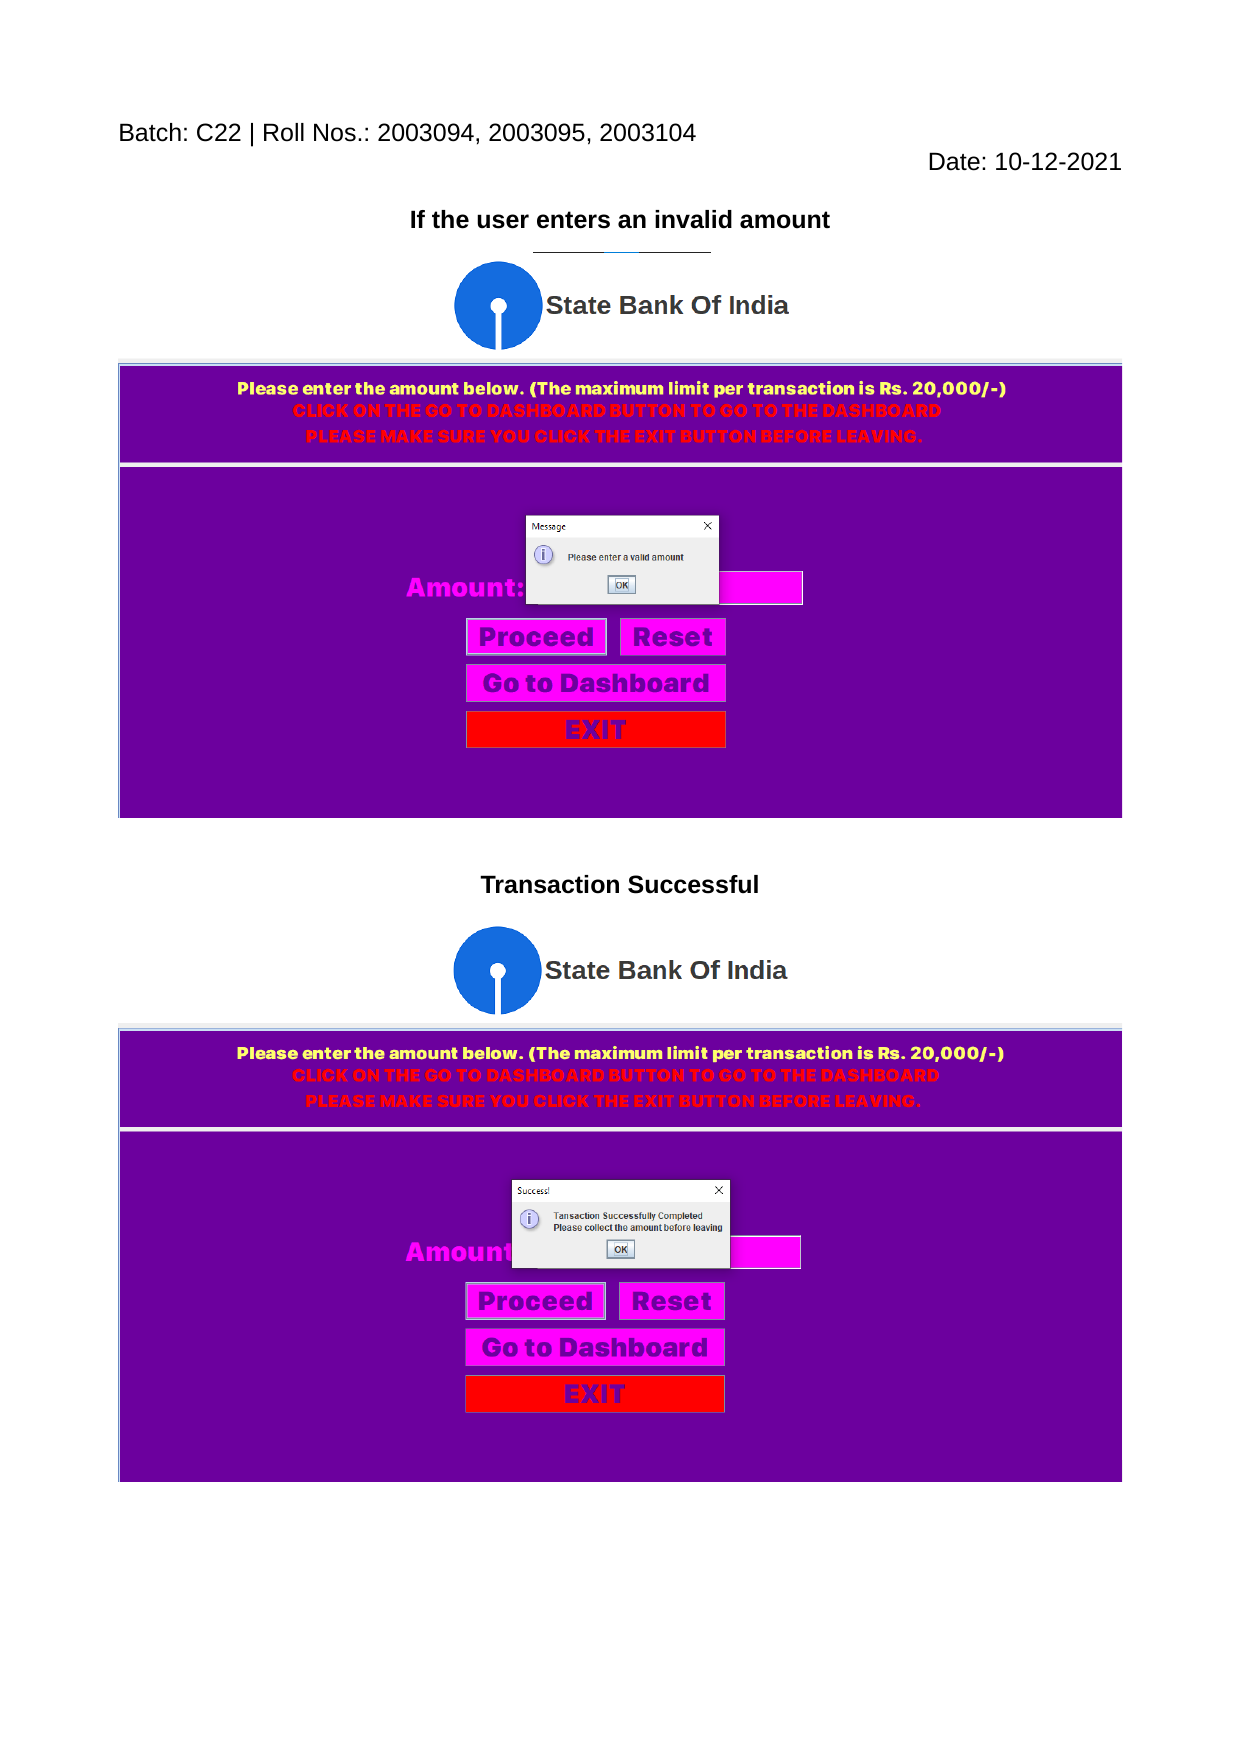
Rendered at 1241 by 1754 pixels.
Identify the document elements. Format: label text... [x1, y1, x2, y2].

text If the user enters an invalid amount [118, 205, 1122, 234]
picture [118, 917, 1123, 1482]
text Transaction Successful [118, 870, 1122, 898]
picture [118, 252, 1123, 818]
